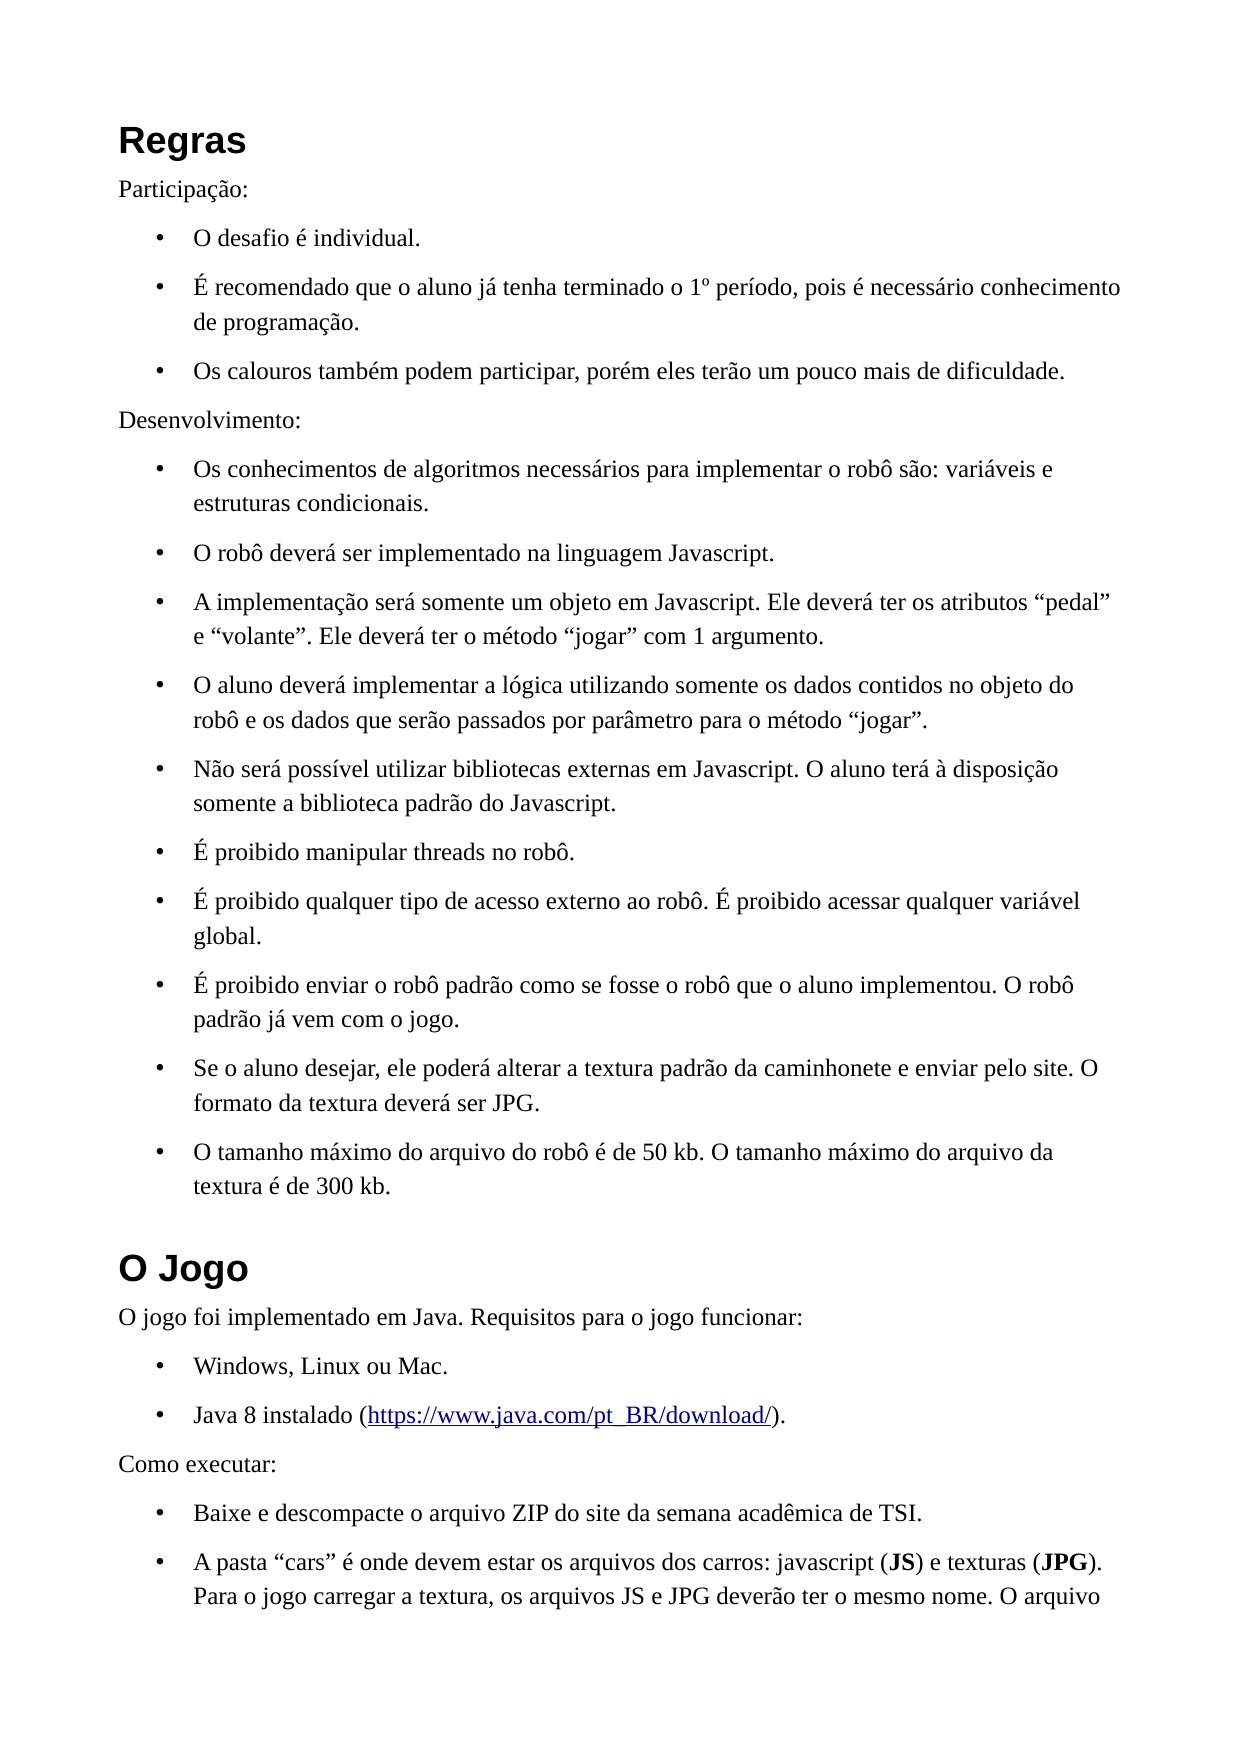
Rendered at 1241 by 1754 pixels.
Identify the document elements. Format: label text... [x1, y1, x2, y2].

list O robô deverá ser implementado na linguagem Javascript. [156, 538, 1122, 566]
list Não será possível utilizar bibliotecas externas em Javascript. O aluno terá à disposição somente a biblioteca padrão do Javascript. [156, 754, 1122, 817]
list É proibido qualquer tipo de acesso externo ao robô. É proibido acessar qualquer variável global. [156, 886, 1122, 949]
subtitle O Jogo [118, 1246, 1122, 1289]
text O jogo foi implementado em Java. Requisitos para o jogo funcionar: [118, 1302, 1122, 1330]
list Os conhecimentos de algoritmos necessários para implementar o robô são: variáveis e estruturas condicionais. [156, 454, 1122, 517]
list O aluno deverá implementar a lógica utilizando somente os dados contidos no objeto do robô e os dados que serão passados por parâmetro para o método “jogar”. [156, 670, 1122, 733]
list É proibido manipular threads no robô. [156, 837, 1122, 866]
subtitle Regras [118, 118, 1122, 162]
list É proibido enviar o robô padrão como se fosse o robô que o aluno implementou. O robô padrão já vem com o jogo. [156, 970, 1122, 1033]
list É recomendado que o aluno já tenha terminado o 1º período, pois é necessário conhecimento de programação. [156, 272, 1122, 336]
list A pasta “cars” é onde devem estar os arquivos dos carros: javascript (JS) e texturas (JPG). Para o jogo carregar a textura, os arquivos JS e JPG deverão ter o mesmo nome. O arquivo [156, 1547, 1122, 1610]
list O desafio é individual. [156, 223, 1122, 252]
list O tamanho máximo do arquivo do robô é de 50 kb. O tamanho máximo do arquivo da textura é de 300 kb. [156, 1137, 1122, 1200]
list A implementação será somente um objeto em Javascript. Ele deverá ter os atributos “pedal” e “volante”. Ele deverá ter o método “jogar” com 1 argumento. [156, 587, 1122, 650]
text Participação: [118, 174, 1122, 203]
list Se o aluno desejar, ele poderá alterar a textura padrão da caminhonete e enviar pelo site. O formato da textura deverá ser JPG. [156, 1053, 1122, 1117]
list Java 8 instalado (https://www.java.com/pt_BR/download/). [156, 1400, 1122, 1428]
list Os calouros também podem participar, porém eles terão um pouco mais de dificuldade. [156, 356, 1122, 385]
list Baixe e descompacte o arquivo ZIP do site da semana acadêmica de TSI. [156, 1498, 1122, 1527]
text Desenvolvimento: [118, 405, 1122, 434]
list Windows, Linux ou Mac. [156, 1351, 1122, 1379]
text Como executar: [118, 1449, 1122, 1478]
